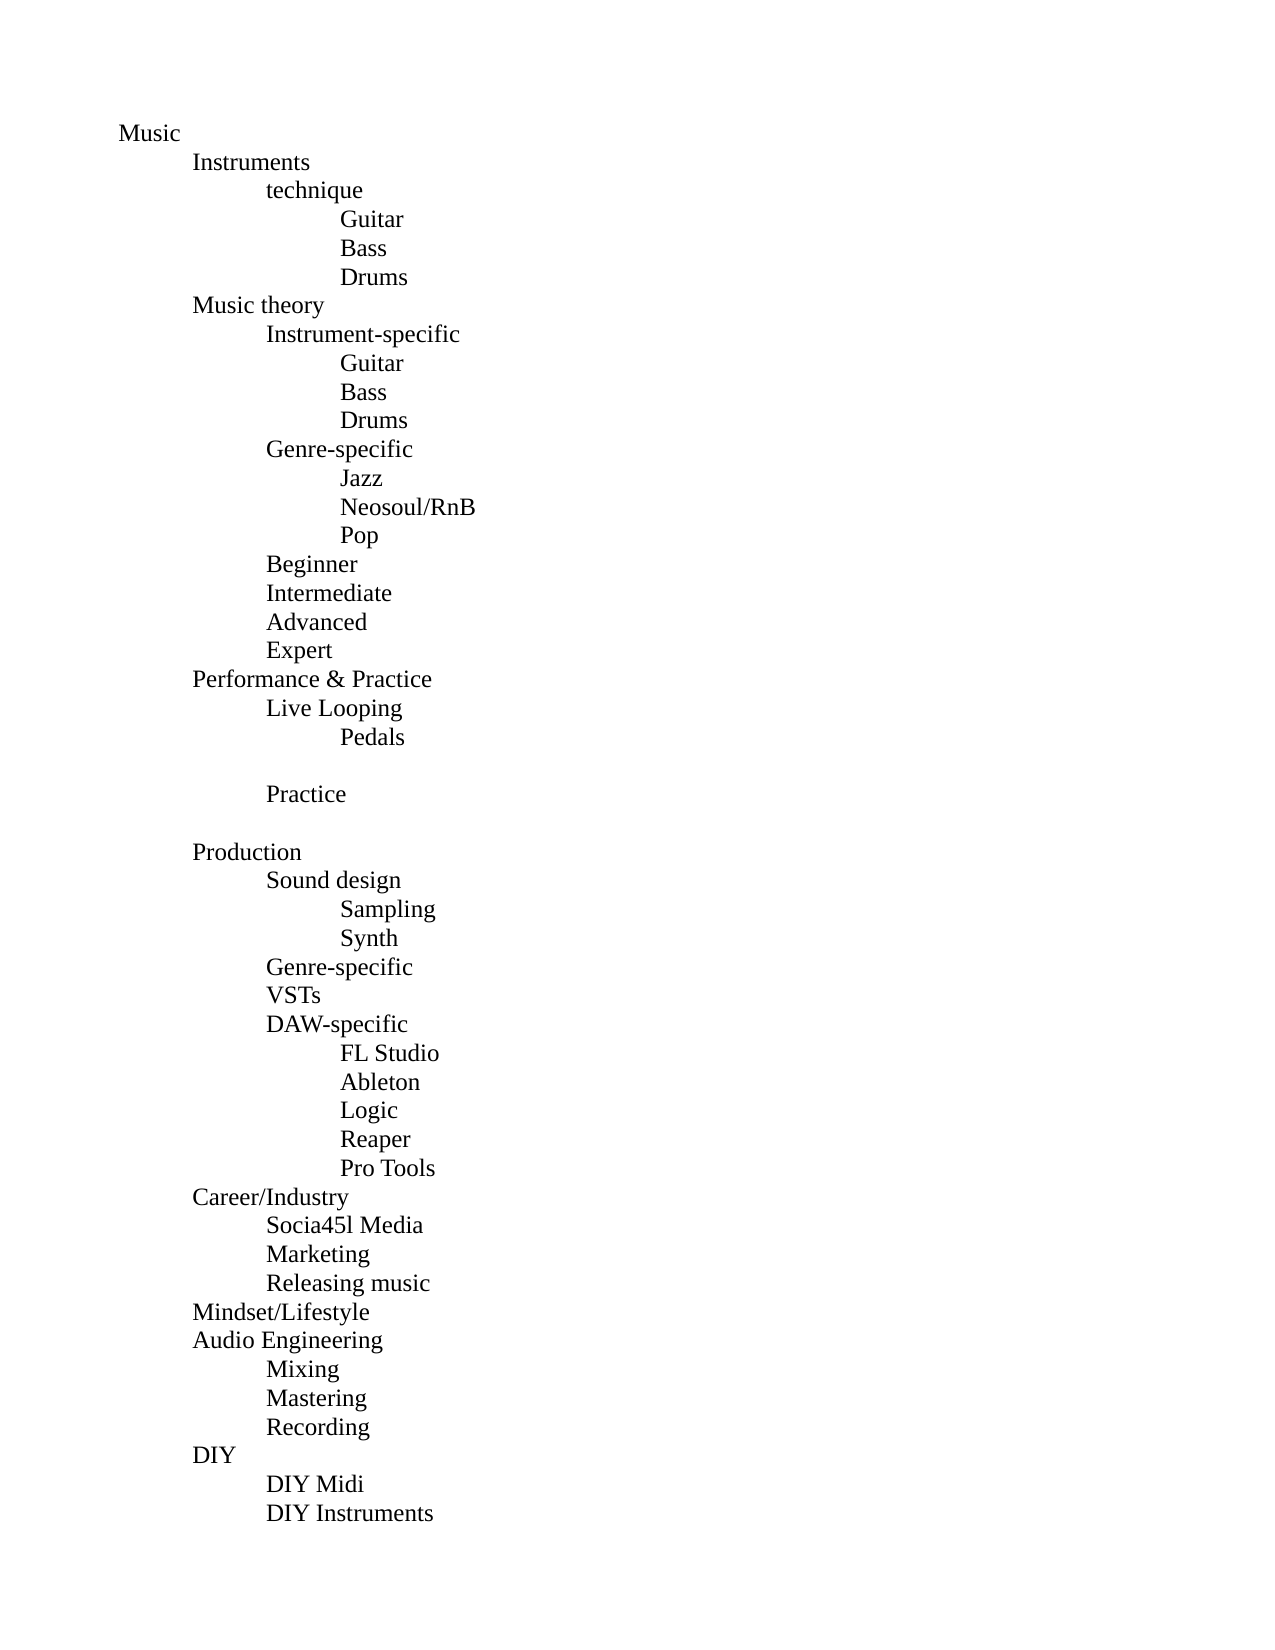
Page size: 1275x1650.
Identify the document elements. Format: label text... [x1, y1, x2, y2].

text DAW-specific [118, 1009, 1157, 1038]
text Music [118, 118, 1157, 147]
text Advanced [118, 607, 1157, 636]
text Bass [118, 377, 1157, 406]
text Genre-specific [118, 434, 1157, 463]
text Instrument-specific [118, 319, 1157, 348]
text Music theory [118, 291, 1157, 319]
text Drums [118, 262, 1157, 291]
text DIY [118, 1441, 1157, 1469]
text Audio Engineering [118, 1326, 1157, 1354]
text Marketing [118, 1239, 1157, 1268]
text Instruments [118, 147, 1157, 176]
text DIY Midi [118, 1469, 1157, 1498]
text Career/Industry [118, 1182, 1157, 1211]
text Jazz [118, 463, 1157, 492]
text Expert [118, 636, 1157, 664]
text Logic [118, 1096, 1157, 1124]
text Beginner [118, 549, 1157, 578]
text DIY Instruments [118, 1498, 1157, 1527]
text Production [118, 837, 1157, 866]
text Synth [118, 923, 1157, 952]
text Bass [118, 233, 1157, 262]
text Reaper [118, 1124, 1157, 1153]
text Releasing music [118, 1268, 1157, 1297]
text Guitar [118, 348, 1157, 377]
text Pedals [118, 722, 1157, 751]
text Drums [118, 406, 1157, 434]
text Sound design [118, 866, 1157, 894]
text Intermediate [118, 578, 1157, 607]
text Pro Tools [118, 1153, 1157, 1182]
text Socia45l Media [118, 1211, 1157, 1239]
text FL Studio [118, 1038, 1157, 1067]
text VSTs [118, 981, 1157, 1009]
text Neosoul/RnB [118, 492, 1157, 521]
text Recording [118, 1412, 1157, 1441]
text Genre-specific [118, 952, 1157, 981]
text Live Looping [118, 693, 1157, 722]
text Mastering [118, 1383, 1157, 1412]
text Practice [118, 779, 1157, 808]
text Sampling [118, 894, 1157, 923]
text Mindset/Lifestyle [118, 1297, 1157, 1326]
text Ableton [118, 1067, 1157, 1096]
text Pop [118, 521, 1157, 549]
text technique [118, 176, 1157, 204]
text Guitar [118, 204, 1157, 233]
text Mixing [118, 1354, 1157, 1383]
text Performance & Practice [118, 664, 1157, 693]
